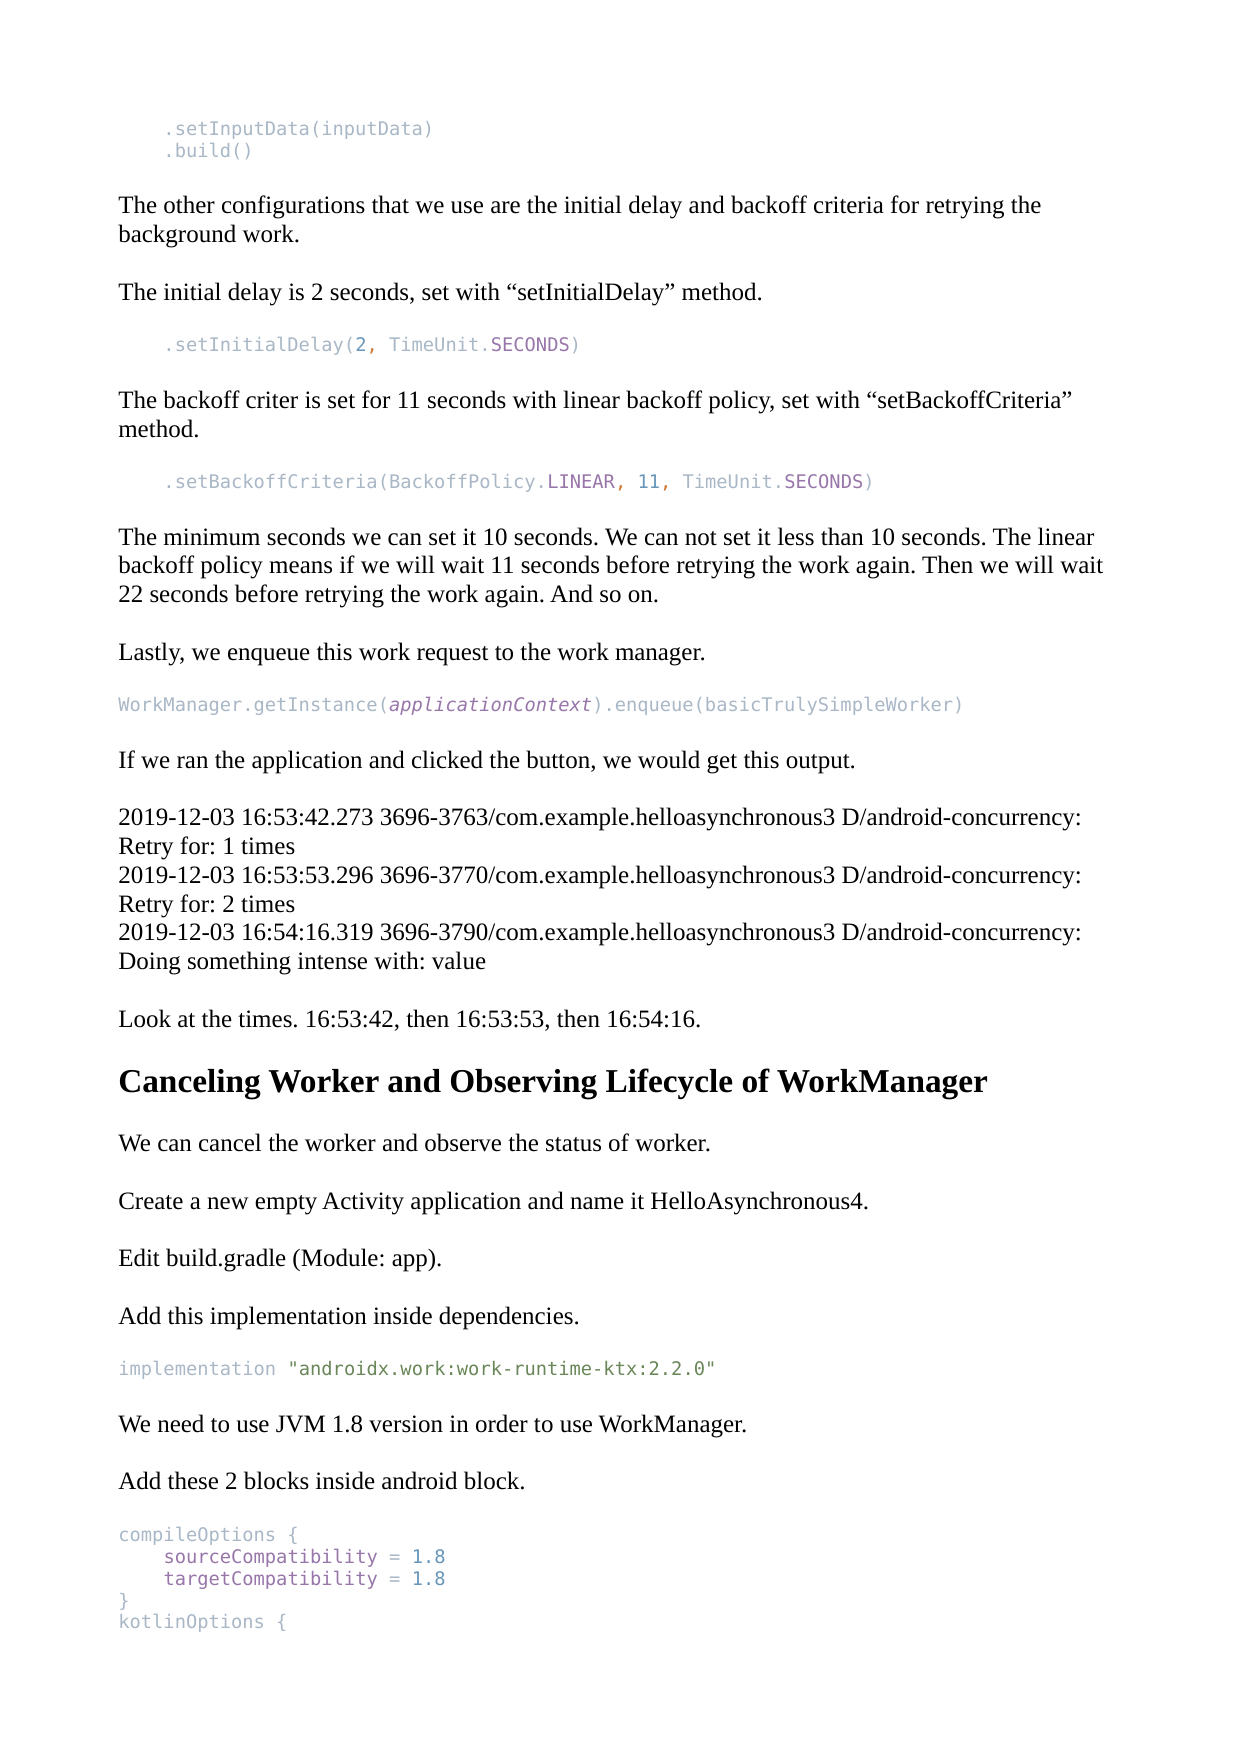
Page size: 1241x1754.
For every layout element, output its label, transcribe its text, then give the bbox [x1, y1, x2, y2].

text Add this implementation inside dependencies. [118, 1301, 1122, 1329]
text Look at the times. 16:53:42, then 16:53:53, then 16:54:16. [118, 1004, 1122, 1032]
text WorkManager.getInstance(applicationContext).enqueue(basicTrulySimpleWorker) [118, 694, 1122, 716]
text Lastly, we enqueue this work request to the work manager. [118, 637, 1122, 666]
text 2019-12-03 16:53:42.273 3696-3763/com.example.helloasynchronous3 D/android-concurrency: Retry for: 1 times [118, 802, 1122, 860]
text implementation "androidx.work:work-runtime-ktx:2.2.0" [118, 1358, 1122, 1380]
text The other configurations that we use are the initial delay and backoff criteria for retrying the background work. [118, 191, 1122, 248]
text 2019-12-03 16:53:53.296 3696-3770/com.example.helloasynchronous3 D/android-concurrency: Retry for: 2 times [118, 860, 1122, 917]
text .setInputData(inputData) .build() [118, 118, 1122, 162]
text Add these 2 blocks inside android block. [118, 1466, 1122, 1495]
text We need to use JVM 1.8 version in order to use WorkManager. [118, 1409, 1122, 1438]
text The initial delay is 2 seconds, set with “setInitialDelay” method. [118, 277, 1122, 306]
text Create a new empty Activity application and name it HelloAsynchronous4. [118, 1186, 1122, 1214]
text .setInitialDelay(2, TimeUnit.SECONDS) [118, 334, 1122, 356]
text The minimum seconds we can set it 10 seconds. We can not set it less than 10 seconds. The linear backoff policy means if we will wait 11 seconds before retrying the work again. Then we will wait 22 seconds before retrying the work again. And so on. [118, 522, 1122, 608]
text The backoff criter is set for 11 seconds with linear backoff policy, set with “setBackoffCriteria” method. [118, 385, 1122, 442]
text 2019-12-03 16:54:16.319 3696-3790/com.example.helloasynchronous3 D/android-concurrency: Doing something intense with: value [118, 917, 1122, 975]
text If we ran the application and clicked the button, we would get this output. [118, 745, 1122, 774]
text Edit build.gradle (Module: app). [118, 1243, 1122, 1272]
text We can cancel the worker and observe the status of worker. [118, 1128, 1122, 1157]
text .setBackoffCriteria(BackoffPolicy.LINEAR, 11, TimeUnit.SECONDS) [118, 471, 1122, 493]
text compileOptions { sourceCompatibility = 1.8 targetCompatibility = 1.8 } kotlinOptions { [118, 1524, 1122, 1633]
text Canceling Worker and Observing Lifecycle of WorkManager [118, 1061, 1122, 1099]
